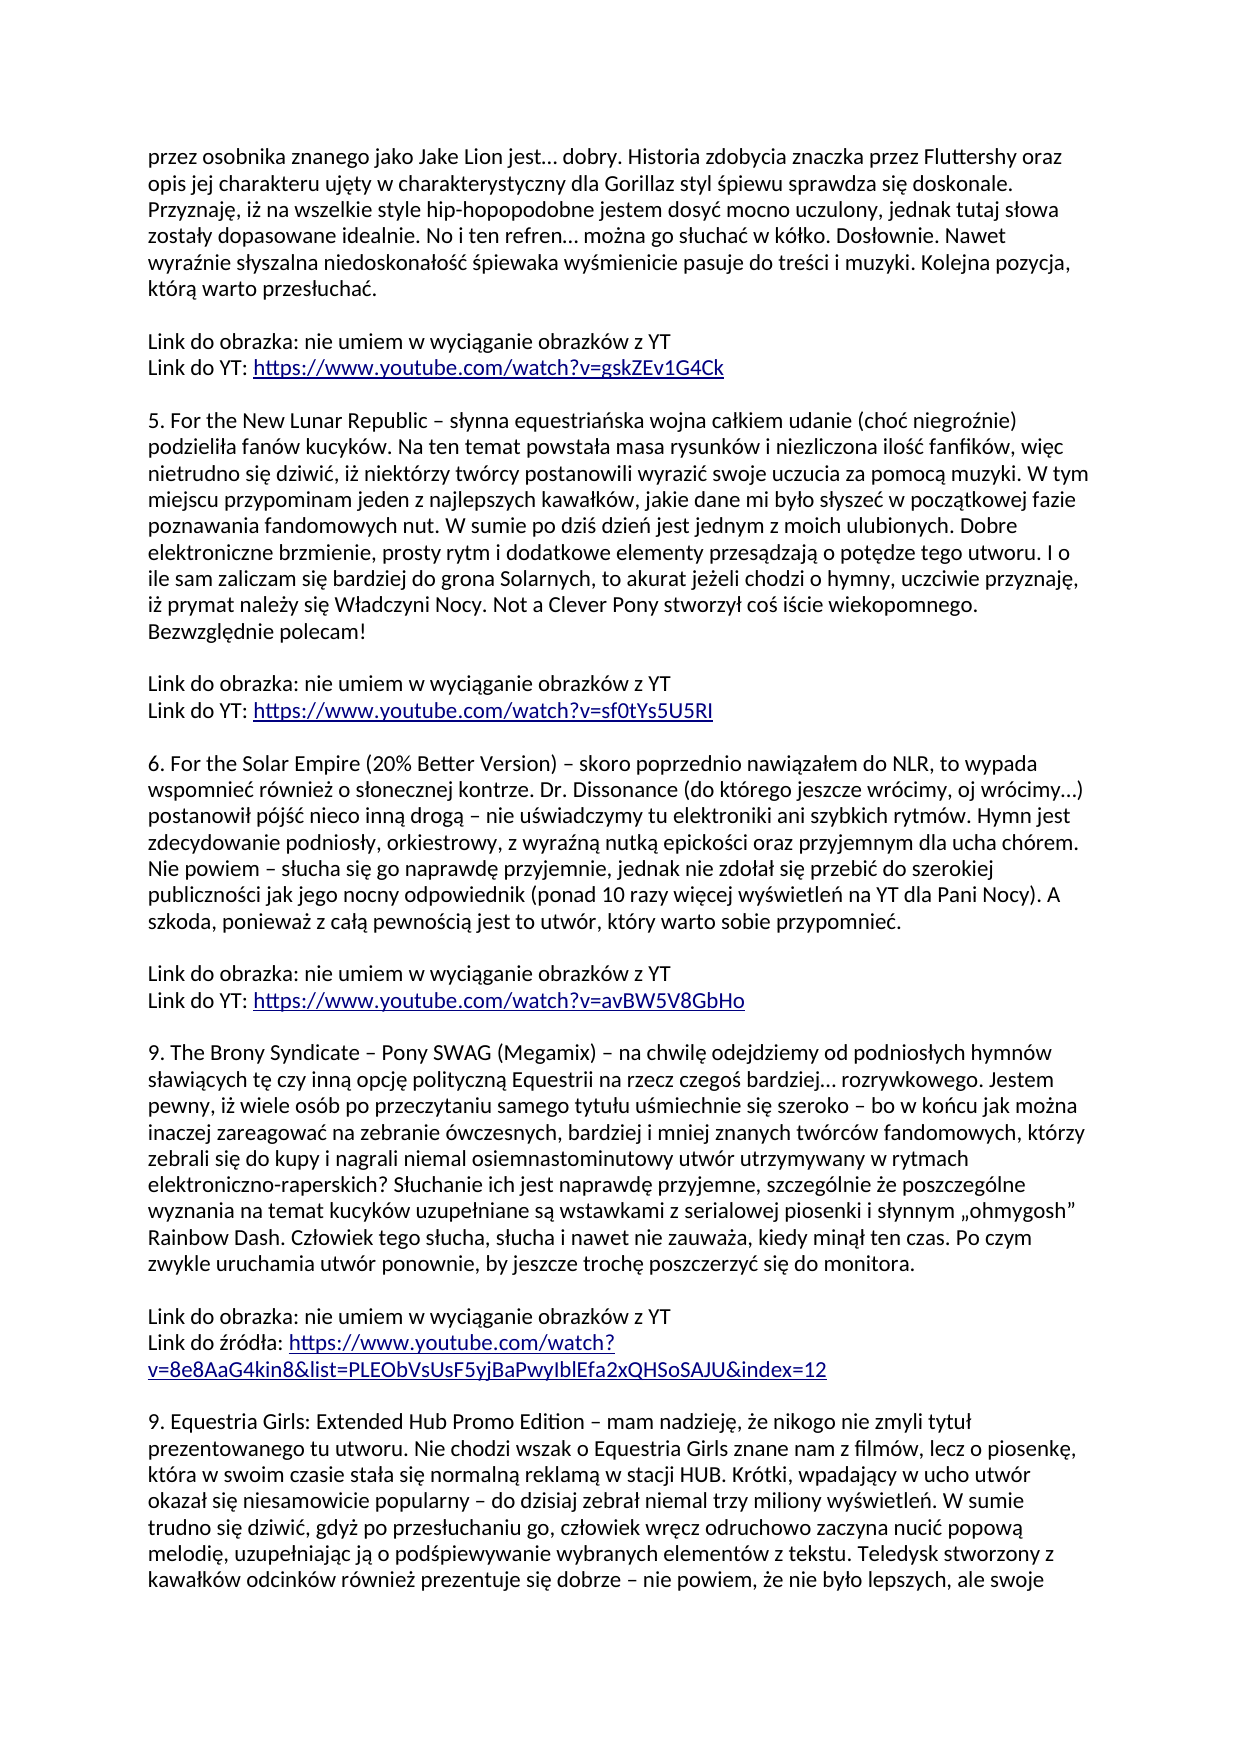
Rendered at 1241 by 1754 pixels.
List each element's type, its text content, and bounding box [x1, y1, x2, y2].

text 9. Equestria Girls: Extended Hub Promo Edition – mam nadzieję, że nikogo nie zmyli tytuł prezentowanego tu utworu. Nie chodzi wszak o Equestria Girls znane nam z filmów, lecz o piosenkę, która w swoim czasie stała się normalną reklamą w stacji HUB. Krótki, wpadający w ucho utwór okazał się niesamowicie popularny – do dzisiaj zebrał niemal trzy miliony wyświetleń. W sumie trudno się dziwić, gdyż po przesłuchaniu go, człowiek wręcz odruchowo zaczyna nucić popową melodię, uzupełniając ją o podśpiewywanie wybranych elementów z tekstu. Teledysk stworzony z kawałków odcinków również prezentuje się dobrze – nie powiem, że nie było lepszych, ale swoje [148, 1413, 1093, 1594]
text przez osobnika znanego jako Jake Lion jest… dobry. Historia zdobycia znaczka przez Fluttershy oraz opis jej charakteru ujęty w charakterystyczny dla Gorillaz styl śpiewu sprawdza się doskonale. Przyznaję, iż na wszelkie style hip-hopopodobne jestem dosyć mocno uczulony, jednak tutaj słowa zostały dopasowane idealnie. No i ten refren… można go słuchać w kółko. Dosłownie. Nawet wyraźnie słyszalna niedoskonałość śpiewaka wyśmienicie pasuje do treści i muzyki. Kolejna pozycja, którą warto przesłuchać. [148, 148, 1093, 302]
text 5. For the New Lunar Republic – słynna equestriańska wojna całkiem udanie (choć niegroźnie) podzieliła fanów kucyków. Na ten temat powstała masa rysunków i niezliczona ilość fanfików, więc nietrudno się dziwić, iż niektórzy twórcy postanowili wyrazić swoje uczucia za pomocą muzyki. W tym miejscu przypominam jeden z najlepszych kawałków, jakie dane mi było słyszeć w początkowej fazie poznawania fandomowych nut. W sumie po dziś dzień jest jednym z moich ulubionych. Dobre elektroniczne brzmienie, prosty rytm i dodatkowe elementy przesądzają o potędze tego utworu. I o ile sam zaliczam się bardziej do grona Solarnych, to akurat jeżeli chodzi o hymny, uczciwie przyznaję, iż prymat należy się Władczyni Nocy. Not a Clever Pony stworzył coś iście wiekopomnego. Bezwzględnie polecam! [148, 411, 1093, 645]
text Link do źródła: https://www.youtube.com/watch?v=8e8AaG4kin8&list=PLEObVsUsF5yjBaPwyIblEfa2xQHSoSAJU&index=12 [148, 1333, 1093, 1383]
text 6. For the Solar Empire (20% Better Version) – skoro poprzednio nawiązałem do NLR, to wypada wspomnieć również o słonecznej kontrze. Dr. Dissonance (do którego jeszcze wrócimy, oj wrócimy…) postanowił pójść nieco inną drogą – nie uświadczymy tu elektroniki ani szybkich rytmów. Hymn jest zdecydowanie podniosły, orkiestrowy, z wyraźną nutką epickości oraz przyjemnym dla ucha chórem. Nie powiem – słucha się go naprawdę przyjemnie, jednak nie zdołał się przebić do szerokiej publiczności jak jego nocny odpowiednik (ponad 10 razy więcej wyświetleń na YT dla Pani Nocy). A szkoda, ponieważ z całą pewnością jest to utwór, który warto sobie przypomnieć. [148, 754, 1093, 935]
text 9. The Brony Syndicate – Pony SWAG (Megamix) – na chwilę odejdziemy od podniosłych hymnów sławiących tę czy inną opcję polityczną Equestrii na rzecz czegoś bardziej… rozrywkowego. Jestem pewny, iż wiele osób po przeczytaniu samego tytułu uśmiechnie się szeroko – bo w końcu jak można inaczej zareagować na zebranie ówczesnych, bardziej i mniej znanych twórców fandomowych, którzy zebrali się do kupy i nagrali niemal osiemnastominutowy utwór utrzymywany w rytmach elektroniczno-raperskich? Słuchanie ich jest naprawdę przyjemne, szczególnie że poszczególne wyznania na temat kucyków uzupełniane są wstawkami z serialowej piosenki i słynnym „ohmygosh” Rainbow Dash. Człowiek tego słucha, słucha i nawet nie zauważa, kiedy minął ten czas. Po czym zwykle uruchamia utwór ponownie, by jeszcze trochę poszczerzyć się do monitora. [148, 1044, 1093, 1277]
text Link do obrazka: nie umiem w wyciąganie obrazków z YT [148, 675, 1093, 698]
text Link do obrazka: nie umiem w wyciąganie obrazków z YT [148, 964, 1093, 987]
text Link do YT: https://www.youtube.com/watch?v=gskZEv1G4Ck [148, 358, 1093, 381]
text Link do obrazka: nie umiem w wyciąganie obrazków z YT [148, 332, 1093, 355]
text Link do YT: https://www.youtube.com/watch?v=sf0tYs5U5RI [148, 701, 1093, 724]
text Link do YT: https://www.youtube.com/watch?v=avBW5V8GbHo [148, 991, 1093, 1014]
text Link do obrazka: nie umiem w wyciąganie obrazków z YT [148, 1307, 1093, 1330]
